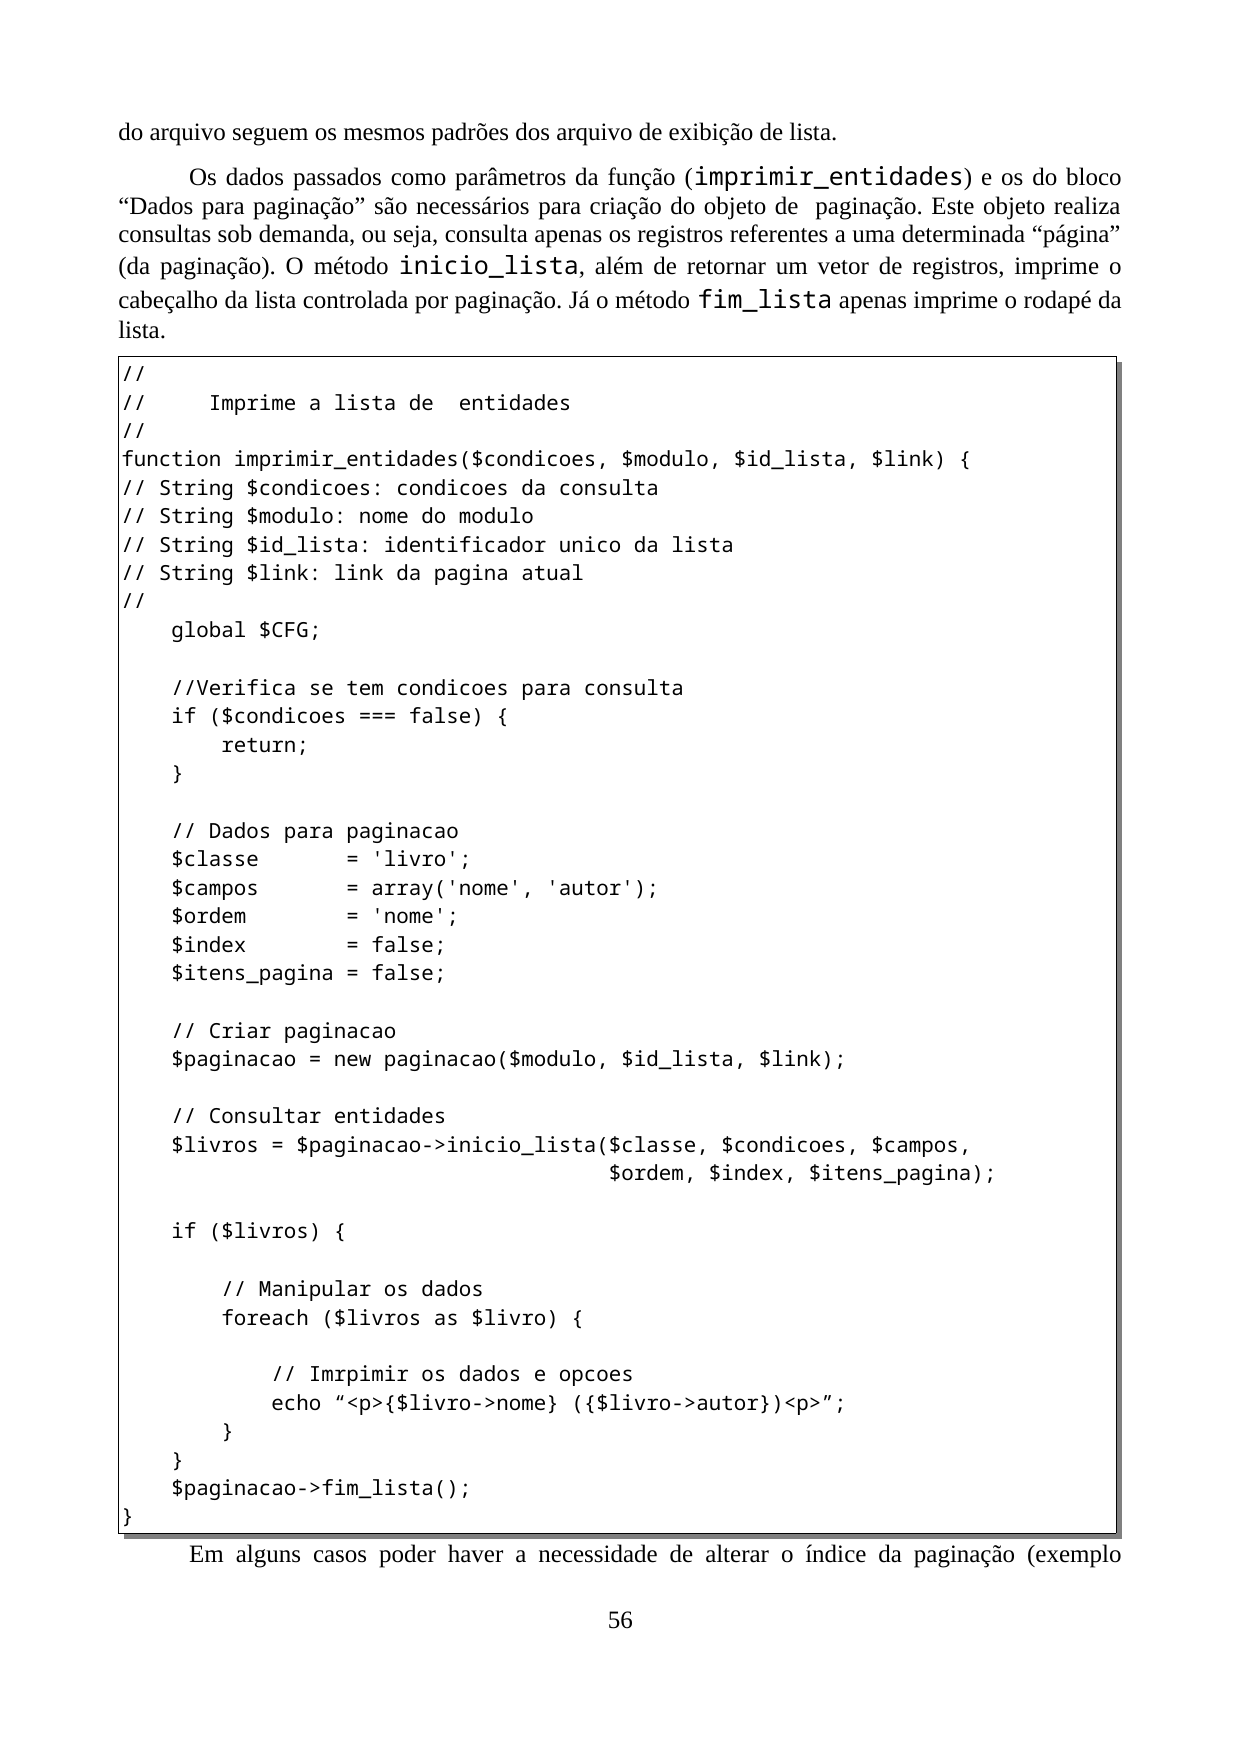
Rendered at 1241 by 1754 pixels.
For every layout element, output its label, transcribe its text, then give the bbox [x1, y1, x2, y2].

text // Criar paginacao $paginacao = new paginacao($modulo, $id_lista, $link); [119, 1013, 1116, 1099]
text Os dados passados como parâmetros da função (imprimir_entidades) e os do bloco “Dados para paginação” são necessários para criação do objeto de paginação. Este objeto realiza consultas sob demanda, ou seja, consulta apenas os registros referentes a uma determinada “página” (da paginação). O método inicio_lista, além de retornar um vetor de registros, imprime o cabeçalho da lista controlada por paginação. Já o método fim_lista apenas imprime o rodapé da lista. [118, 158, 1122, 344]
text // // Imprime a lista de entidades // function imprimir_entidades($condicoes, $modulo, $id_lista, $link) { // String $condicoes: condicoes da consulta // String $modulo: nome do modulo // String $id_lista: identificador unico da lista // String $link: link da pagina atual // global $CFG; [119, 357, 1116, 643]
text // Dados para paginacao $classe = 'livro'; $campos = array('nome', 'autor'); $ordem = 'nome'; $index = false; $itens_pagina = false; [119, 813, 1116, 1013]
text // Consultar entidades $livros = $paginacao->inicio_lista($classe, $condicoes, $campos, $ordem, $index, $itens_pagina); [119, 1099, 1116, 1187]
text Em alguns casos poder haver a necessidade de alterar o índice da paginação (exemplo [118, 1540, 1122, 1567]
text //Verifica se tem condicoes para consulta if ($condicoes === false) { return; } [119, 670, 1116, 813]
text do arquivo seguem os mesmos padrões dos arquivo de exibição de lista. [118, 118, 1122, 146]
text // Manipular os dados foreach ($livros as $livro) { // Imrpimir os dados e opcoes echo “<p>{$livro->nome} ({$livro->autor})<p>”; } } $paginacao->fim_lista(); } [119, 1271, 1116, 1533]
text if ($livros) { [119, 1214, 1116, 1271]
